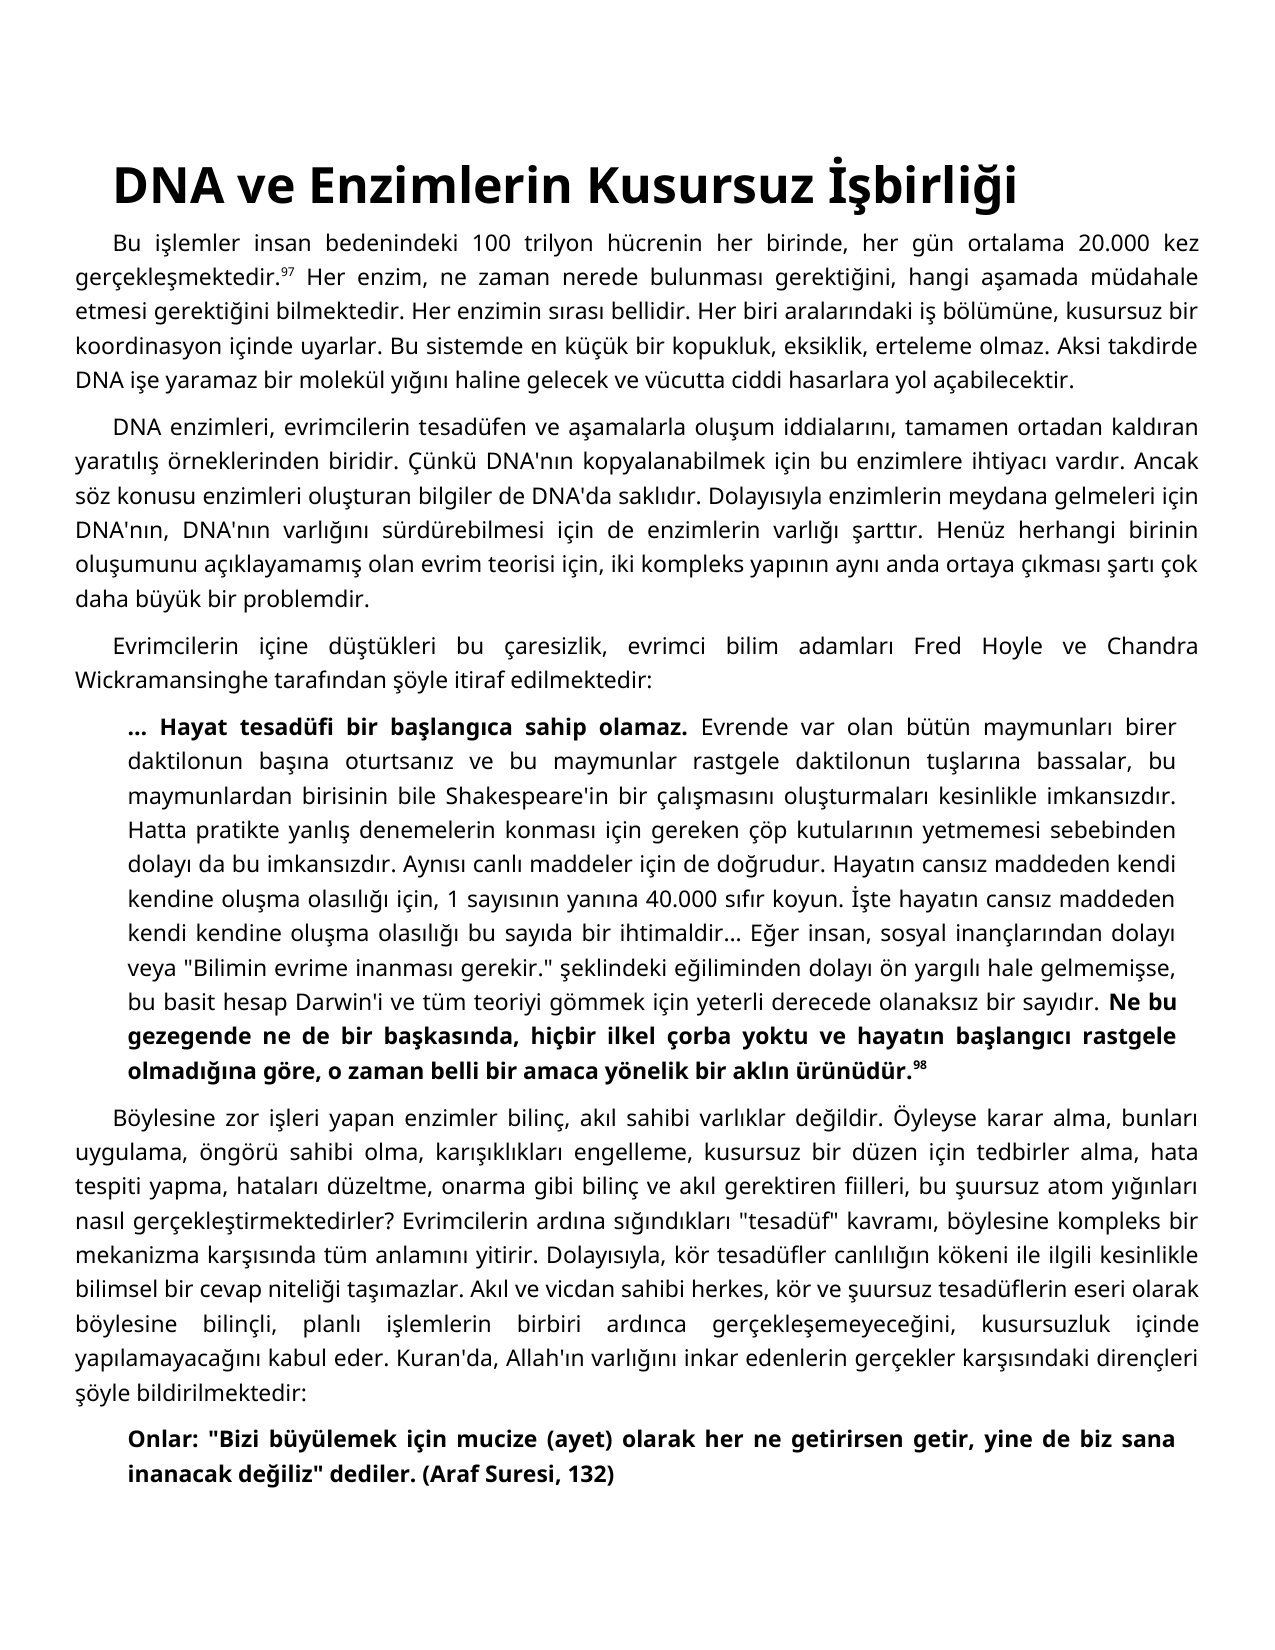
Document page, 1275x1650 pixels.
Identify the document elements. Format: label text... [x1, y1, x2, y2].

text DNA enzimleri, evrimcilerin tesadüfen ve aşamalarla oluşum iddialarını, tamamen ortadan kaldıran yaratılış örneklerinden biridir. Çünkü DNA'nın kopyalanabilmek için bu enzimlere ihtiyacı vardır. Ancak söz konusu enzimleri oluşturan bilgiler de DNA'da saklıdır. Dolayısıyla enzimlerin meydana gelmeleri için DNA'nın, DNA'nın varlığını sürdürebilmesi için de enzimlerin varlığı şarttır. Henüz herhangi birinin oluşumunu açıklayamamış olan evrim teorisi için, iki kompleks yapının aynı anda ortaya çıkması şartı çok daha büyük bir problemdir. [75, 411, 1200, 614]
text Böylesine zor işleri yapan enzimler bilinç, akıl sahibi varlıklar değildir. Öyleyse karar alma, bunları uygulama, öngörü sahibi olma, karışıklıkları engelleme, kusursuz bir düzen için tedbirler alma, hata tespiti yapma, hataları düzeltme, onarma gibi bilinç ve akıl gerektiren fiilleri, bu şuursuz atom yığınları nasıl gerçekleştirmektedirler? Evrimcilerin ardına sığındıkları "tesadüf" kavramı, böylesine kompleks bir mekanizma karşısında tüm anlamını yitirir. Dolayısıyla, kör tesadüfler canlılığın kökeni ile ilgili kesinlikle bilimsel bir cevap niteliği taşımazlar. Akıl ve vicdan sahibi herkes, kör ve şuursuz tesadüflerin eseri olarak böylesine bilinçli, planlı işlemlerin birbiri ardınca gerçekleşemeyeceğini, kusursuzluk içinde yapılamayacağını kabul eder. Kuran'da, Allah'ın varlığını inkar edenlerin gerçekler karşısındaki dirençleri şöyle bildirilmektedir: [75, 1101, 1200, 1408]
text Bu işlemler insan bedenindeki 100 trilyon hücrenin her birinde, her gün ortalama 20.000 kez gerçekleşmektedir.97 Her enzim, ne zaman nerede bulunması gerektiğini, hangi aşamada müdahale etmesi gerektiğini bilmektedir. Her enzimin sırası bellidir. Her biri aralarındaki iş bölümüne, kusursuz bir koordinasyon içinde uyarlar. Bu sistemde en küçük bir kopukluk, eksiklik, erteleme olmaz. Aksi takdirde DNA işe yaramaz bir molekül yığını haline gelecek ve vücutta ciddi hasarlara yol açabilecektir. [75, 226, 1200, 395]
text Onlar: "Bizi büyülemek için mucize (ayet) olarak her ne getirirsen getir, yine de biz sana inanacak değiliz" dediler. (Araf Suresi, 132) [127, 1423, 1177, 1489]
subtitle DNA ve Enzimlerin Kusursuz İşbirliği [112, 150, 1200, 218]
text … Hayat tesadüfi bir başlangıca sahip olamaz. Evrende var olan bütün maymunları birer daktilonun başına oturtsanız ve bu maymunlar rastgele daktilonun tuşlarına bassalar, bu maymunlardan birisinin bile Shakespeare'in bir çalışmasını oluşturmaları kesinlikle imkansızdır. Hatta pratikte yanlış denemelerin konması için gereken çöp kutularının yetmemesi sebebinden dolayı da bu imkansızdır. Aynısı canlı maddeler için de doğrudur. Hayatın cansız maddeden kendi kendine oluşma olasılığı için, 1 sayısının yanına 40.000 sıfır koyun. İşte hayatın cansız maddeden kendi kendine oluşma olasılığı bu sayıda bir ihtimaldir… Eğer insan, sosyal inançlarından dolayı veya "Bilimin evrime inanması gerekir." şeklindeki eğiliminden dolayı ön yargılı hale gelmemişse, bu basit hesap Darwin'i ve tüm teoriyi gömmek için yeterli derecede olanaksız bir sayıdır. Ne bu gezegende ne de bir başkasında, hiçbir ilkel çorba yoktu ve hayatın başlangıcı rastgele olmadığına göre, o zaman belli bir amaca yönelik bir aklın ürünüdür.98 [127, 711, 1177, 1086]
text Evrimcilerin içine düştükleri bu çaresizlik, evrimci bilim adamları Fred Hoyle ve Chandra Wickramansinghe tarafından şöyle itiraf edilmektedir: [75, 629, 1200, 695]
